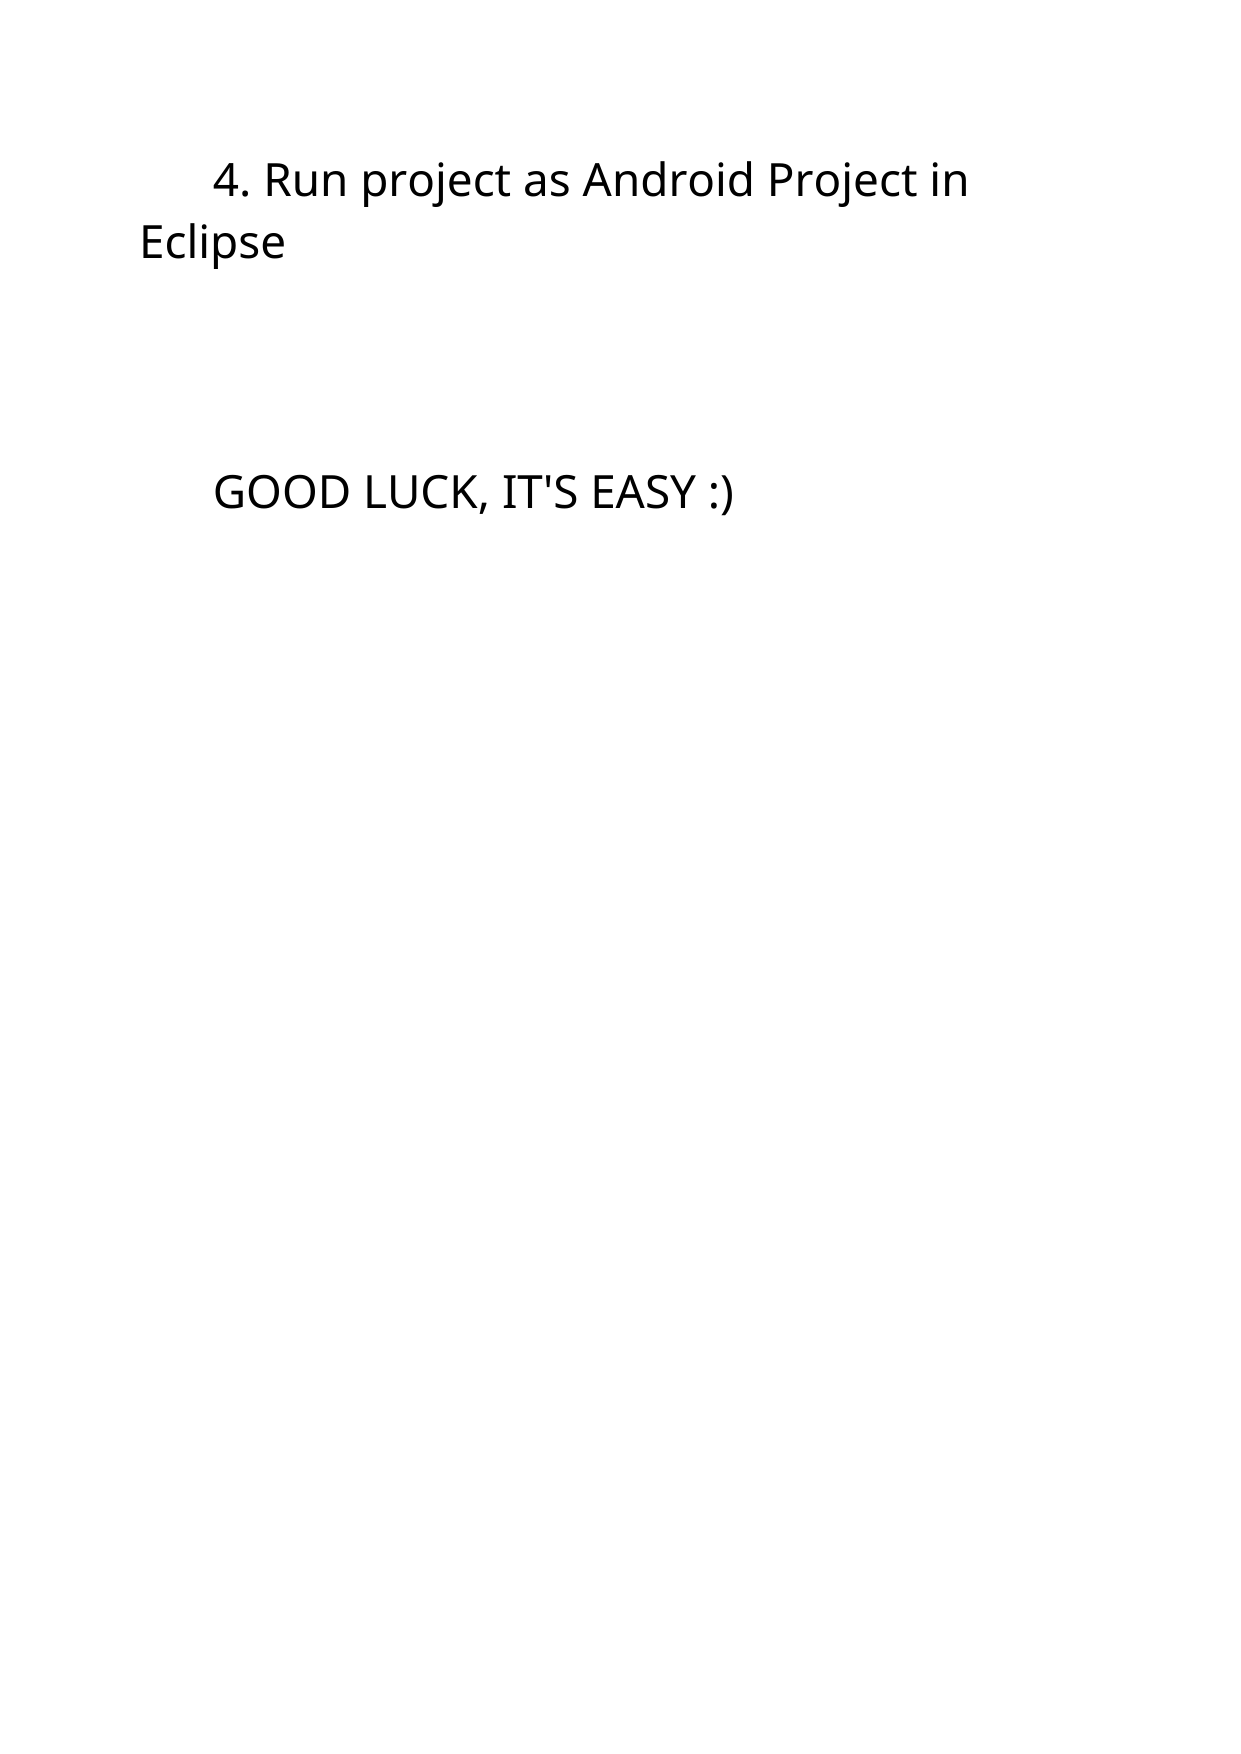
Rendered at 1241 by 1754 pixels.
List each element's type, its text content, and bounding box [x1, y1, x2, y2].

text 4. Run project as Android Project in Eclipse [139, 148, 1101, 272]
text GOOD LUCK, IT'S EASY :) [139, 459, 1101, 522]
